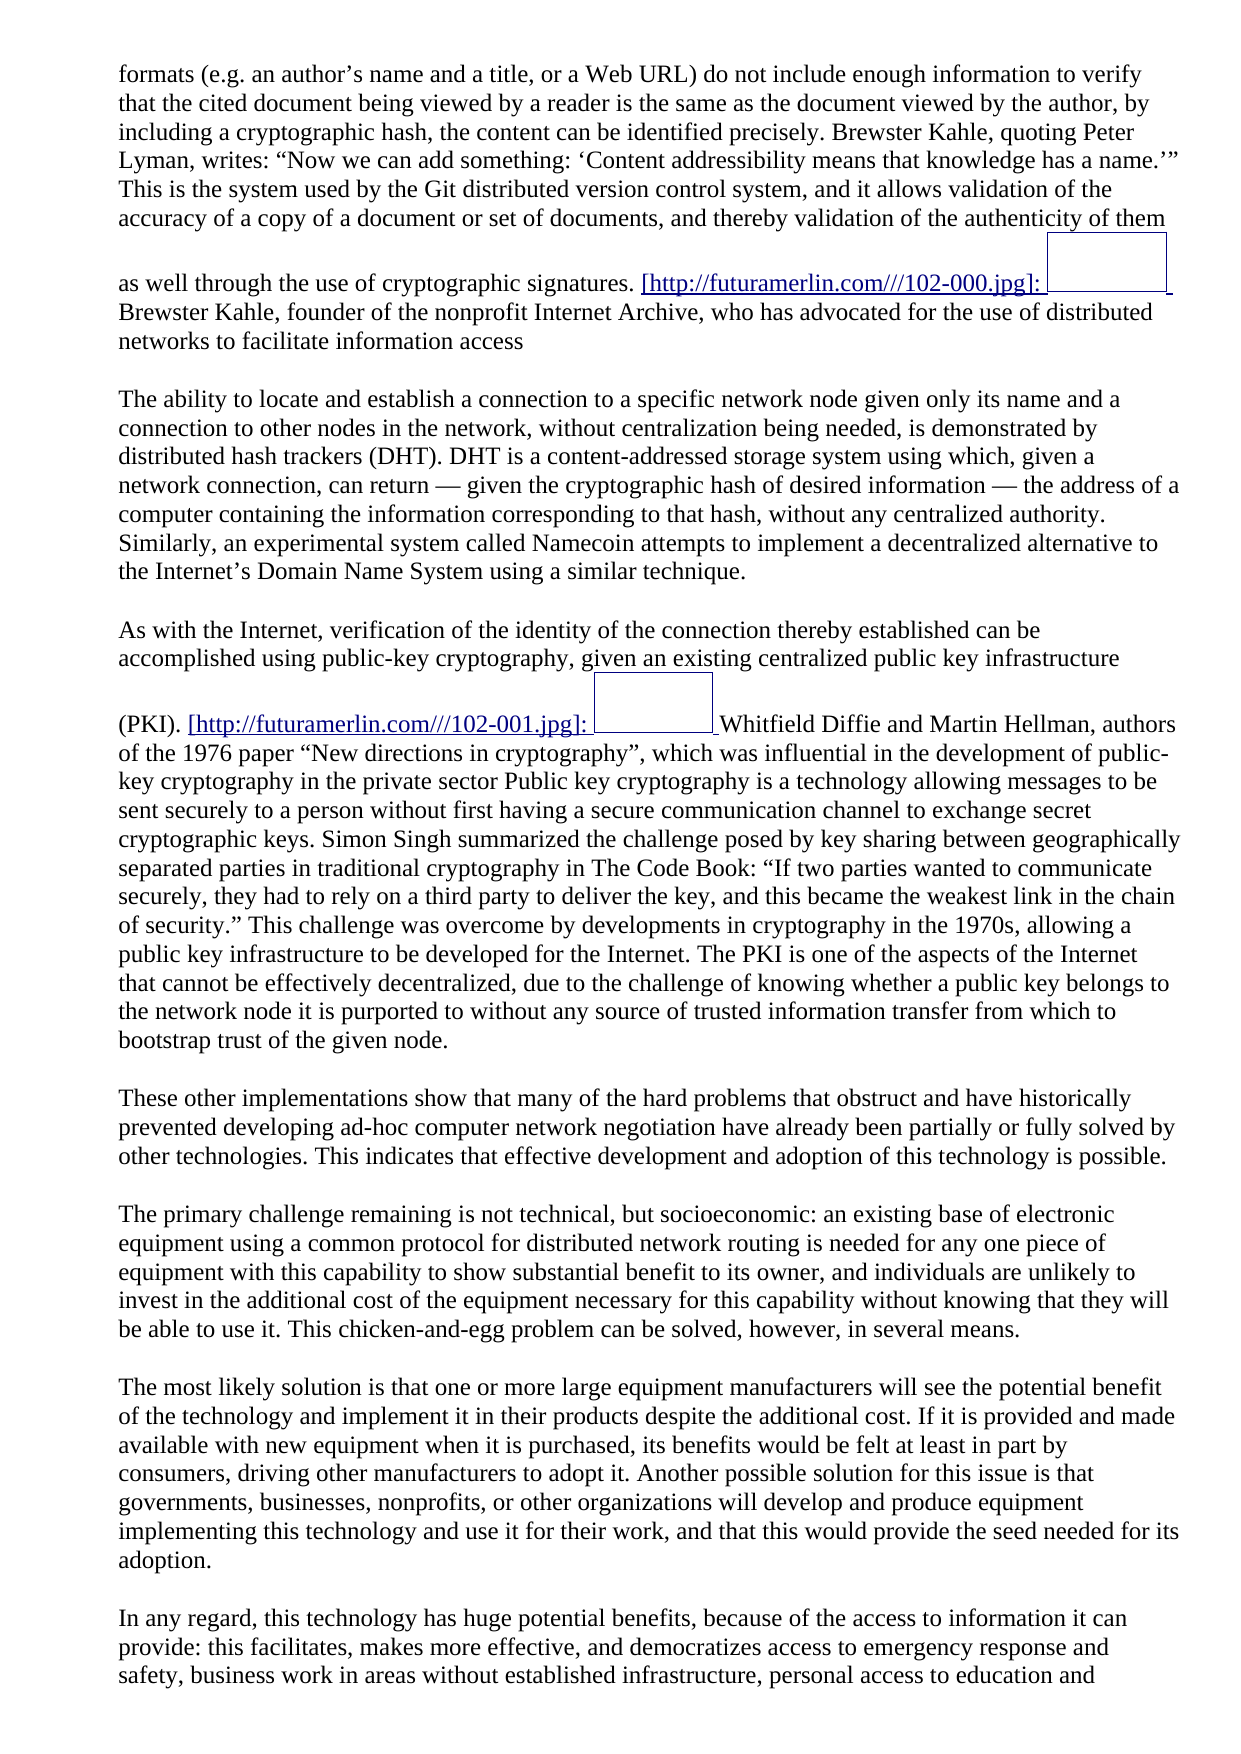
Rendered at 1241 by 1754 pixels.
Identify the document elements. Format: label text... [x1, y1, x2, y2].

text The most likely solution is that one or more large equipment manufacturers will see the potential benefit of the technology and implement it in their products despite the additional cost. If it is provided and made available with new equipment when it is purchased, its benefits would be felt at least in part by consumers, driving other manufacturers to adopt it. Another possible solution for this issue is that governments, businesses, nonprofits, or other organizations will develop and produce equipment implementing this technology and use it for their work, and that this would provide the seed needed for its adoption. [118, 1372, 1181, 1573]
text These other implementations show that many of the hard problems that obstruct and have historically prevented developing ad-hoc computer network negotiation have already been partially or fully solved by other technologies. This indicates that effective development and adoption of this technology is possible. [118, 1083, 1181, 1169]
text formats (e.g. an author’s name and a title, or a Web URL) do not include enough information to verify that the cited document being viewed by a reader is the same as the document viewed by the author, by including a cryptographic hash, the content can be identified precisely. Brewster Kahle, quoting Peter Lyman, writes: “Now we can add something: ‘Content addressibility means that knowledge has a name.’” This is the system used by the Git distributed version control system, and it allows validation of the accuracy of a copy of a document or set of documents, and thereby validation of the authenticity of them as well through the use of cryptographic signatures. [http://futuramerlin.com///102-000.jpg]: Brewster Kahle, founder of the nonprofit Internet Archive, who has advocated for the use of distributed networks to facilitate information access [118, 59, 1181, 354]
text The primary challenge remaining is not technical, but socioeconomic: an existing base of electronic equipment using a common protocol for distributed network routing is needed for any one piece of equipment with this capability to show substantial benefit to its owner, and individuals are unlikely to invest in the additional cost of the equipment necessary for this capability without knowing that they will be able to use it. This chicken-and-egg problem can be solved, however, in several means. [118, 1199, 1181, 1343]
text As with the Internet, verification of the identity of the connection thereby established can be accomplished using public-key cryptography, given an existing centralized public key infrastructure (PKI). [http://futuramerlin.com///102-001.jpg]: Whitfield Diffie and Martin Hellman, authors of the 1976 paper “New directions in cryptography”, which was influential in the development of public-key cryptography in the private sector Public key cryptography is a technology allowing messages to be sent securely to a person without first having a secure communication channel to exchange secret cryptographic keys. Simon Singh summarized the challenge posed by key sharing between geographically separated parties in traditional cryptography in The Code Book: “If two parties wanted to communicate securely, they had to rely on a third party to deliver the key, and this became the weakest link in the chain of security.” This challenge was overcome by developments in cryptography in the 1970s, allowing a public key infrastructure to be developed for the Internet. The PKI is one of the aspects of the Internet that cannot be effectively decentralized, due to the challenge of knowing whether a public key belongs to the network node it is purported to without any source of trusted information transfer from which to bootstrap trust of the given node. [118, 615, 1181, 1054]
text In any regard, this technology has huge potential benefits, because of the access to information it can provide: this facilitates, makes more effective, and democratizes access to emergency response and safety, business work in areas without established infrastructure, personal access to education and [118, 1603, 1181, 1689]
text The ability to locate and establish a connection to a specific network node given only its name and a connection to other nodes in the network, without centralization being needed, is demonstrated by distributed hash trackers (DHT). DHT is a content-addressed storage system using which, given a network connection, can return — given the cryptographic hash of desired information — the address of a computer containing the information corresponding to that hash, without any centralized authority. Similarly, an experimental system called Namecoin attempts to implement a decentralized alternative to the Internet’s Domain Name System using a similar technique. [118, 384, 1181, 585]
